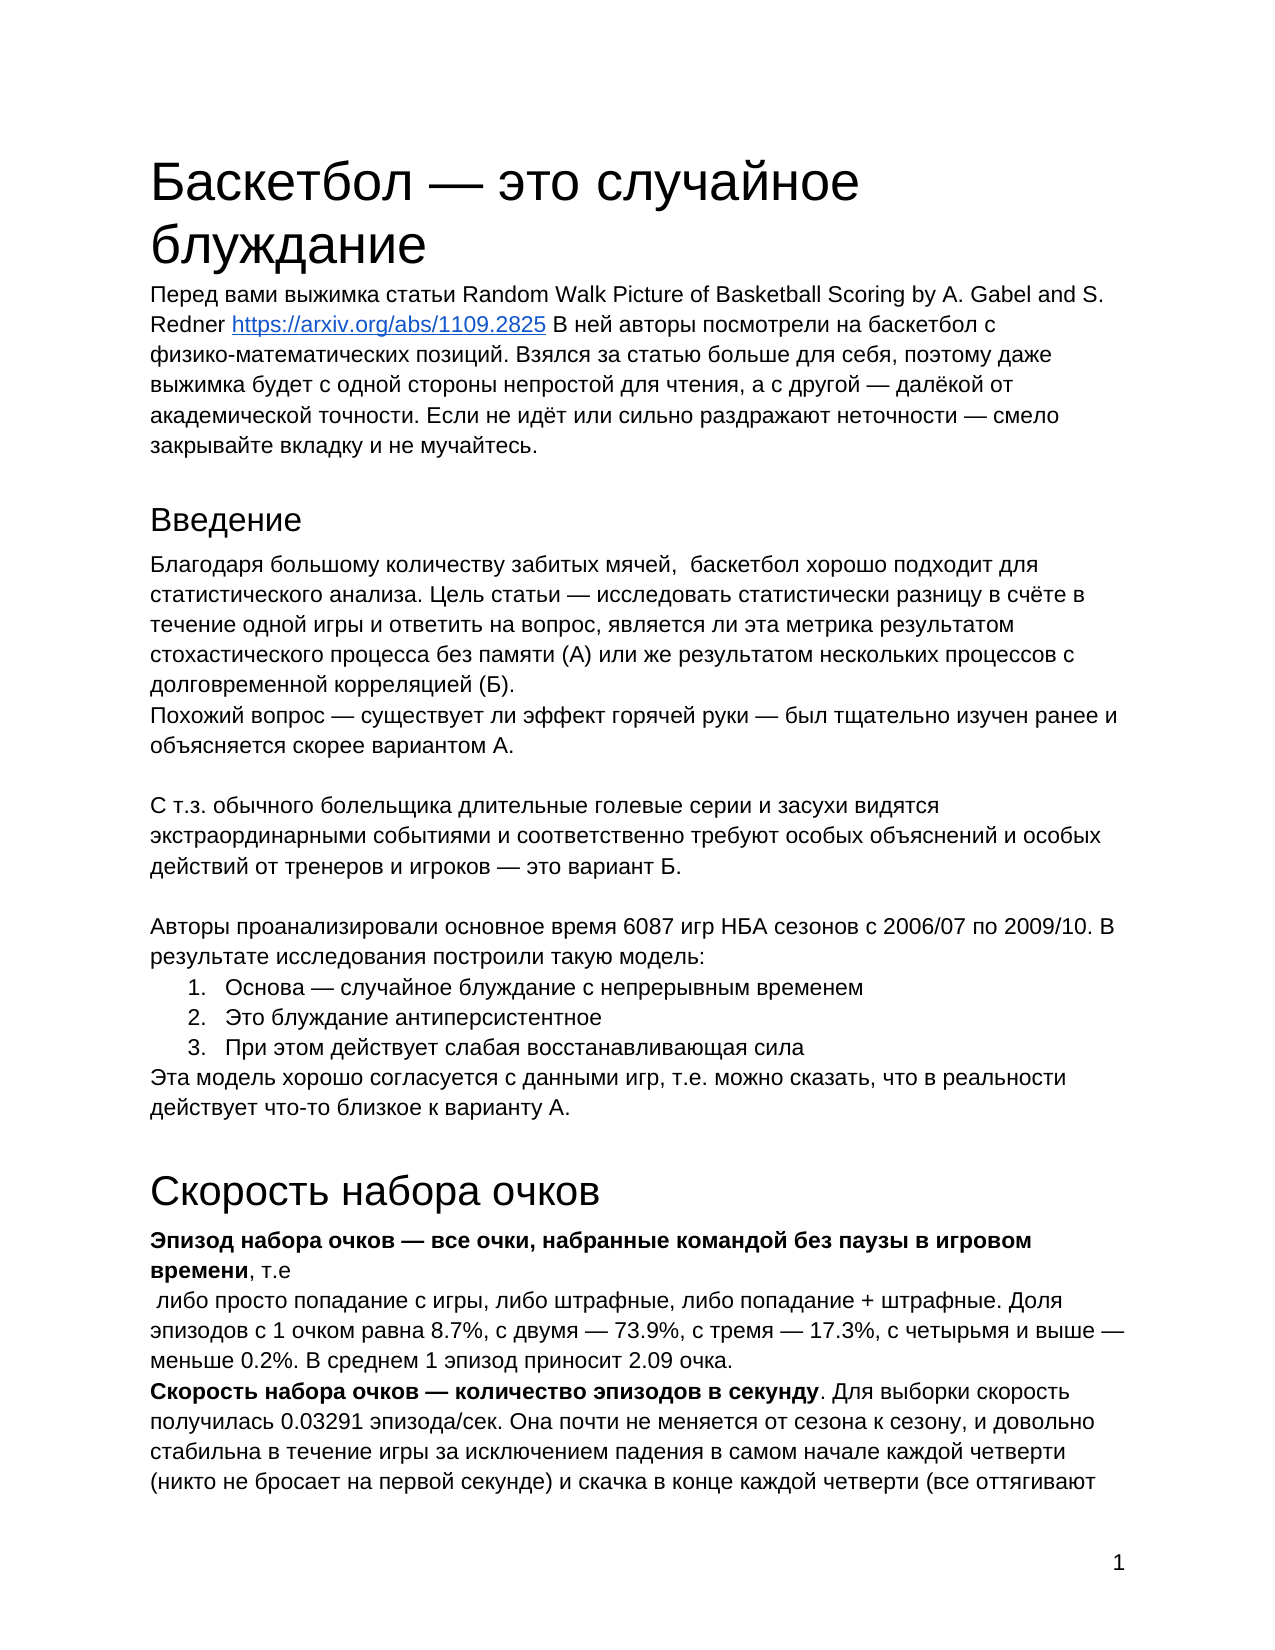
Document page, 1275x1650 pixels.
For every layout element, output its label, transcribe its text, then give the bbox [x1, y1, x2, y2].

subtitle Введение [150, 499, 1125, 538]
text Авторы проанализировали основное время 6087 игр НБА сезонов с 2006/07 по 2009/10. В результате исследования построили такую модель: [150, 913, 1125, 969]
list Основа — случайное блуждание с непрерывным временем [187, 973, 1125, 1000]
text С т.з. обычного болельщика длительные голевые серии и засухи видятся экстраординарными событиями и соответственно требуют особых объяснений и особых действий от тренеров и игроков — это вариант Б. [150, 792, 1125, 879]
list Это блуждание антиперсистентное [187, 1004, 1125, 1030]
text либо просто попадание с игры, либо штрафные, либо попадание + штрафные. Доля эпизодов с 1 очком равна 8.7%, с двумя — 73.9%, с тремя — 17.3%, с четырьмя и выше — меньше 0.2%. В среднем 1 эпизод приносит 2.09 очка. [150, 1287, 1125, 1374]
text Эта модель хорошо согласуется с данными игр, т.е. можно сказать, что в реальности действует что-то близкое к варианту А. [150, 1064, 1125, 1121]
text Благодаря большому количеству забитых мячей, баскетбол хорошо подходит для статистического анализа. Цель статьи — исследовать статистически разницу в счёте в течение одной игры и ответить на вопрос, является ли эта метрика результатом стохастического процесса без памяти (А) или же результатом нескольких процессов с долговременной корреляцией (Б). [150, 551, 1125, 698]
text Перед вами выжимка статьи Random Walk Picture of Basketball Scoring by A. Gabel and S. Redner https://arxiv.org/abs/1109.2825 В ней авторы посмотрели на баскетбол с [150, 281, 1125, 337]
text Эпизод набора очков — все очки, набранные командой без паузы в игровом времени, т.е [150, 1227, 1125, 1283]
text Скорость набора очков — количество эпизодов в секунду. Для выборки скорость получилась 0.03291 эпизода/сек. Она почти не меняется от сезона к сезону, и довольно стабильна в течение игры за исключением падения в самом начале каждой четверти (никто не бросает на первой секунде) и скачка в конце каждой четверти (все оттягивают [150, 1378, 1125, 1494]
subtitle Скорость набора очков [150, 1166, 1125, 1214]
text физико-математических позиций. Взялся за статью больше для себя, поэтому даже выжимка будет с одной стороны непростой для чтения, а с другой — далёкой от академической точности. Если не идёт или сильно раздражают неточности — смело закрывайте вкладку и не мучайтесь. [150, 341, 1125, 458]
text Похожий вопрос — существует ли эффект горячей руки — был тщательно изучен ранее и объясняется скорее вариантом А. [150, 702, 1125, 758]
title Баскетбол — это случайное блуждание [150, 150, 1125, 274]
list При этом действует слабая восстанавливающая сила [187, 1034, 1125, 1060]
